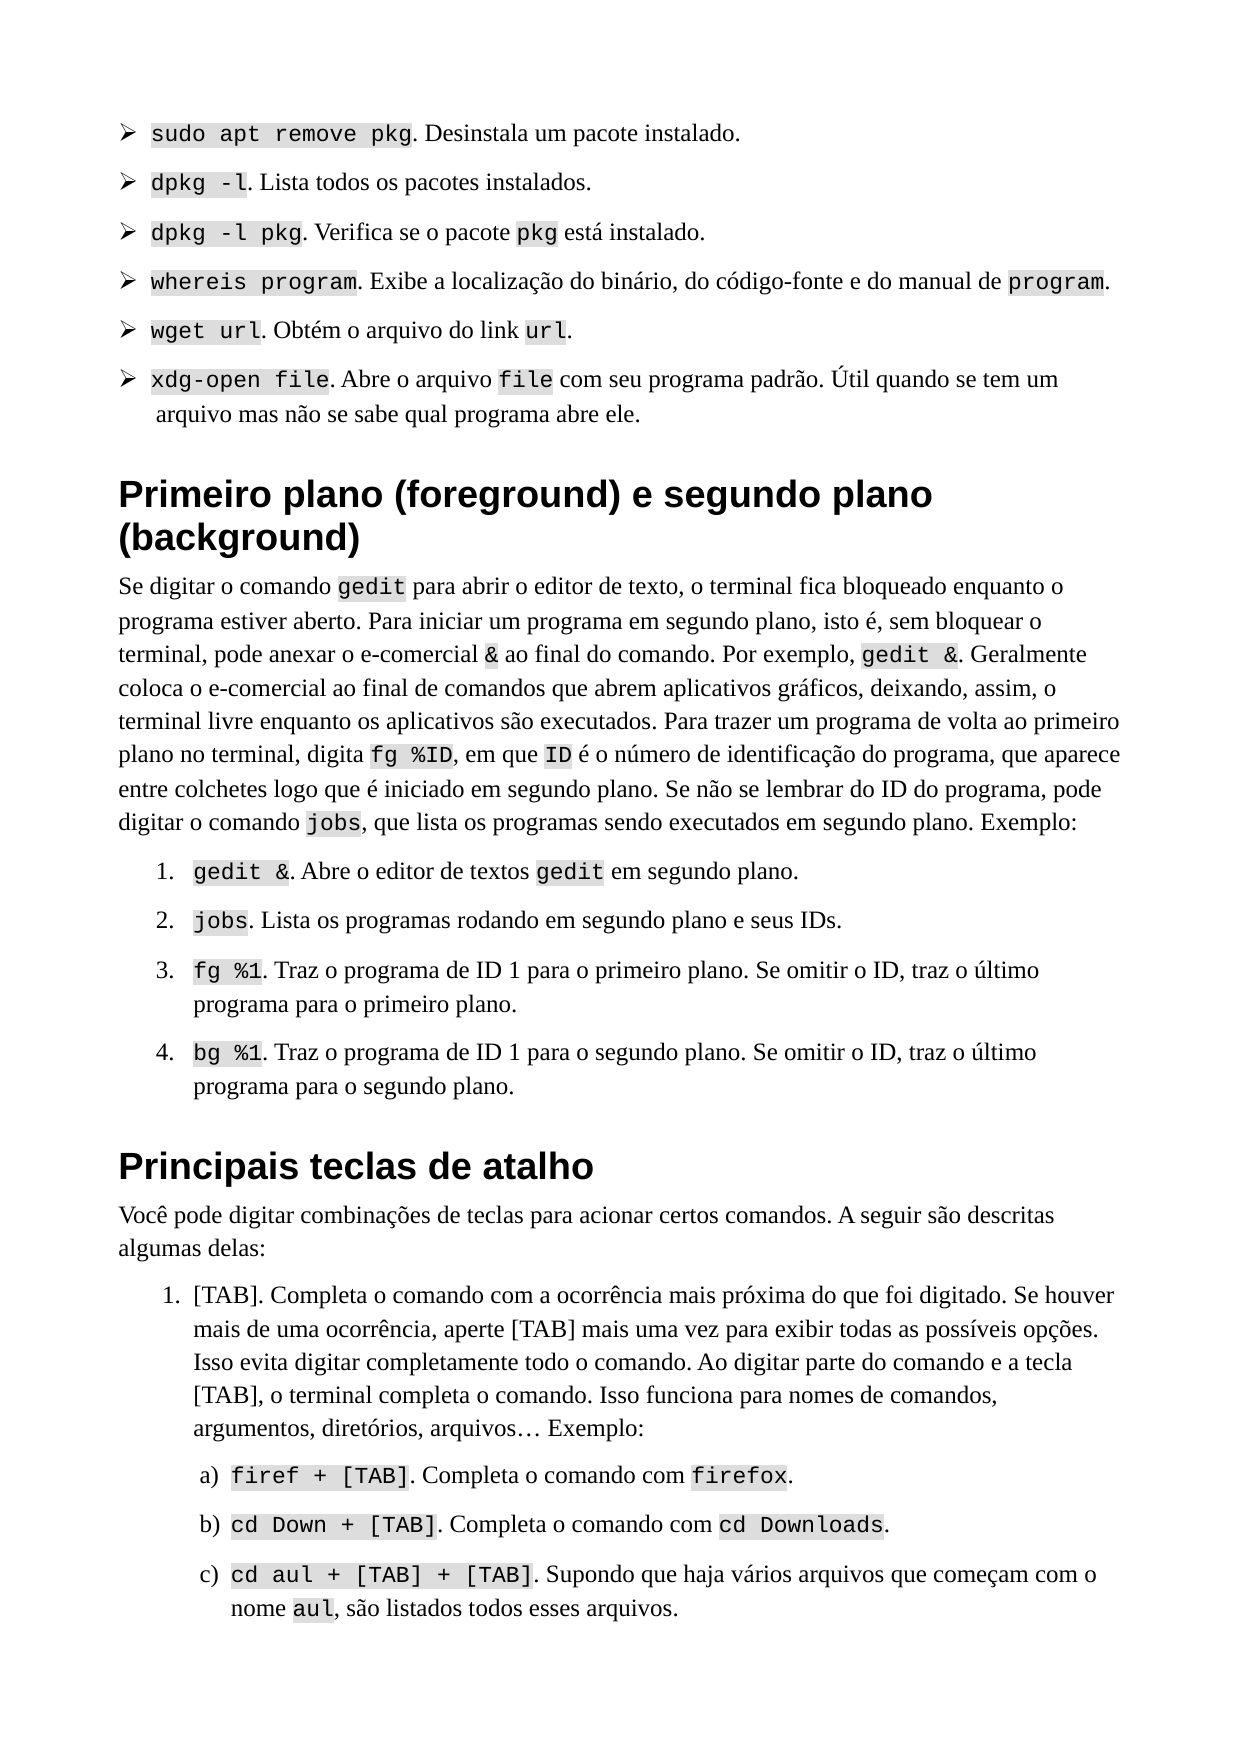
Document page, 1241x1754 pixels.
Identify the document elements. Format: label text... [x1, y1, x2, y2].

list whereis program. Exibe a localização do binário, do código-fonte e do manual de program. [118, 266, 1122, 296]
list dpkg -l. Lista todos os pacotes instalados. [118, 167, 1122, 198]
list fg %1. Traz o programa de ID 1 para o primeiro plano. Se omitir o ID, traz o último programa para o primeiro plano. [156, 955, 1122, 1018]
list wget url. Obtém o arquivo do link url. [118, 315, 1122, 345]
list sudo apt remove pkg. Desinstala um pacote instalado. [118, 118, 1122, 148]
list dpkg -l pkg. Verifica se o pacote pkg está instalado. [118, 217, 1122, 247]
text Se digitar o comando gedit para abrir o editor de texto, o terminal fica bloqueado enquanto o programa estiver aberto. Para iniciar um programa em segundo plano, isto é, sem bloquear o terminal, pode anexar o e-comercial & ao final do comando. Por exemplo, gedit &. Geralmente coloca o e-comercial ao final de comandos que abrem aplicativos gráficos, deixando, assim, o terminal livre enquanto os aplicativos são executados. Para trazer um programa de volta ao primeiro plano no terminal, digita fg %ID, em que ID é o número de identificação do programa, que aparece entre colchetes logo que é iniciado em segundo plano. Se não se lembrar do ID do programa, pode digitar o comando jobs, que lista os programas sendo executados em segundo plano. Exemplo: [118, 571, 1122, 837]
list [TAB]. Completa o comando com a ocorrência mais próxima do que foi digitado. Se houver mais de uma ocorrência, aperte [TAB] mais uma vez para exibir todas as possíveis opções. Isso evita digitar completamente todo o comando. Ao digitar parte do comando e a tecla [TAB], o terminal completa o comando. Isso funciona para nomes de comandos, argumentos, diretórios, arquivos… Exemplo: [156, 1281, 1122, 1441]
subtitle Principais teclas de atalho [118, 1144, 1122, 1187]
subtitle Primeiro plano (foreground) e segundo plano (background) [118, 472, 1122, 559]
list jobs. Lista os programas rodando em segundo plano e seus IDs. [156, 905, 1122, 936]
text Você pode digitar combinações de teclas para acionar certos comandos. A seguir são descritas algumas delas: [118, 1200, 1122, 1262]
list gedit &. Abre o editor de textos gedit em segundo plano. [156, 856, 1122, 886]
list firef + [TAB]. Completa o comando com firefox. [193, 1460, 1122, 1491]
list bg %1. Traz o programa de ID 1 para o segundo plano. Se omitir o ID, traz o último programa para o segundo plano. [156, 1037, 1122, 1100]
list xdg-open file. Abre o arquivo file com seu programa padrão. Útil quando se tem um arquivo mas não se sabe qual programa abre ele. [118, 364, 1122, 428]
list cd Down + [TAB]. Completa o comando com cd Downloads. [193, 1509, 1122, 1540]
list cd aul + [TAB] + [TAB]. Supondo que haja vários arquivos que começam com o nome aul, são listados todos esses arquivos. [193, 1559, 1122, 1623]
